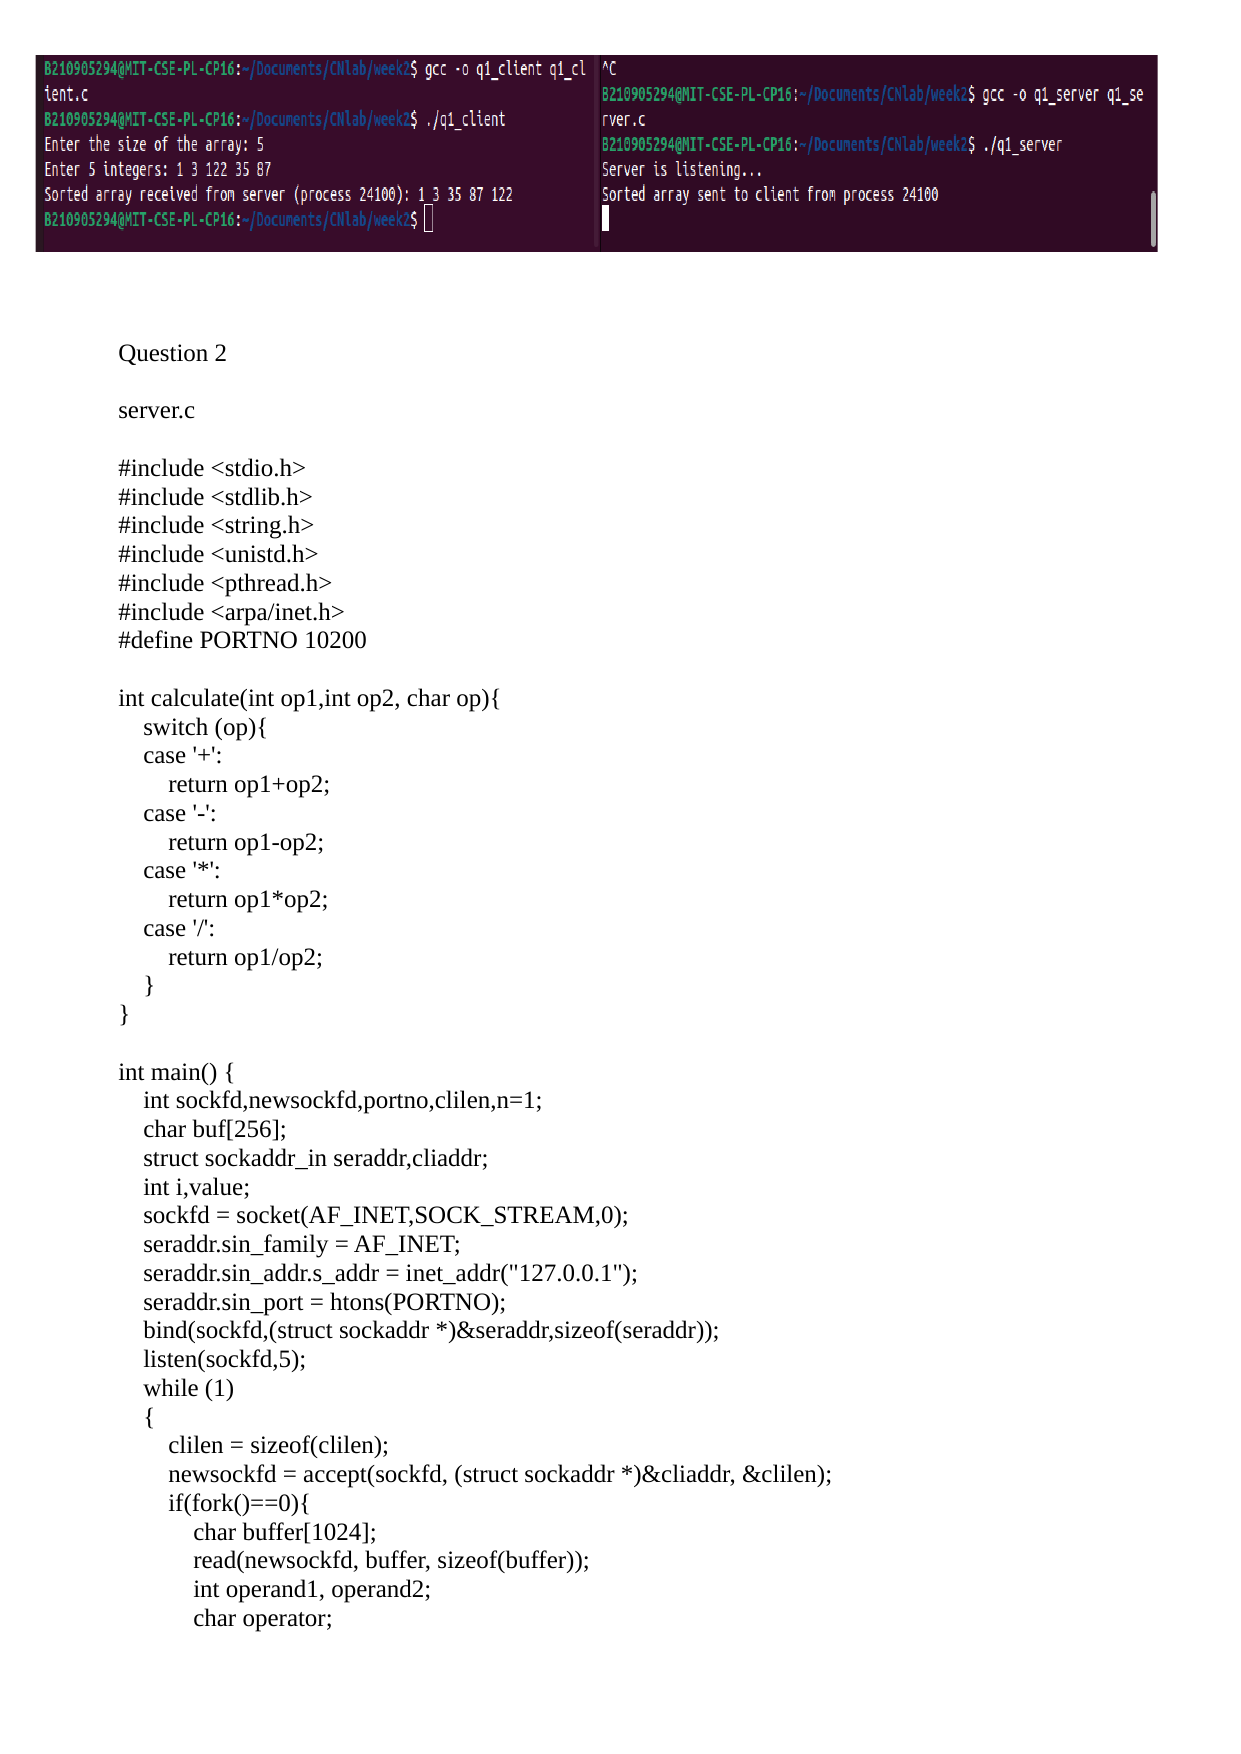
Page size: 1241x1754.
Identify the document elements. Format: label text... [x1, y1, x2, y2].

text listen(sockfd,5); [118, 1344, 1122, 1373]
text int operand1, operand2; [118, 1574, 1122, 1603]
text seraddr.sin_family = AF_INET; [118, 1229, 1122, 1258]
text return op1/op2; [118, 942, 1122, 970]
text if(fork()==0){ [118, 1488, 1122, 1517]
text sockfd = socket(AF_INET,SOCK_STREAM,0); [118, 1200, 1122, 1229]
text switch (op){ [118, 712, 1122, 740]
text bind(sockfd,(struct sockaddr *)&seraddr,sizeof(seraddr)); [118, 1315, 1122, 1344]
text int sockfd,newsockfd,portno,clilen,n=1; [118, 1085, 1122, 1114]
text char buf[256]; [118, 1114, 1122, 1143]
text { [118, 1402, 1122, 1430]
text return op1*op2; [118, 884, 1122, 913]
text return op1-op2; [118, 827, 1122, 855]
text } [118, 999, 1122, 1028]
text #include <pthread.h> [118, 568, 1122, 597]
text #include <string.h> [118, 510, 1122, 539]
text #define PORTNO 10200 [118, 625, 1122, 654]
text int main() { [118, 1057, 1122, 1085]
text newsockfd = accept(sockfd, (struct sockaddr *)&cliaddr, &clilen); [118, 1459, 1122, 1488]
text return op1+op2; [118, 769, 1122, 798]
text #include <stdio.h> [118, 453, 1122, 482]
text clilen = sizeof(clilen); [118, 1430, 1122, 1459]
text case '+': [118, 740, 1122, 769]
text while (1) [118, 1373, 1122, 1402]
text read(newsockfd, buffer, sizeof(buffer)); [118, 1545, 1122, 1574]
text } [118, 970, 1122, 999]
text Question 2 [118, 338, 1122, 367]
text case '-': [118, 798, 1122, 827]
text #include <unistd.h> [118, 539, 1122, 568]
text case '/': [118, 913, 1122, 942]
text seraddr.sin_port = htons(PORTNO); [118, 1287, 1122, 1315]
text seraddr.sin_addr.s_addr = inet_addr("127.0.0.1"); [118, 1258, 1122, 1287]
text char operator; [118, 1603, 1122, 1632]
text #include <stdlib.h> [118, 482, 1122, 510]
text server.c [118, 395, 1122, 424]
text #include <arpa/inet.h> [118, 597, 1122, 625]
text struct sockaddr_in seraddr,cliaddr; [118, 1143, 1122, 1172]
text case '*': [118, 855, 1122, 884]
text char buffer[1024]; [118, 1517, 1122, 1545]
text int i,value; [118, 1172, 1122, 1200]
text int calculate(int op1,int op2, char op){ [118, 683, 1122, 712]
picture [35, 55, 1158, 252]
